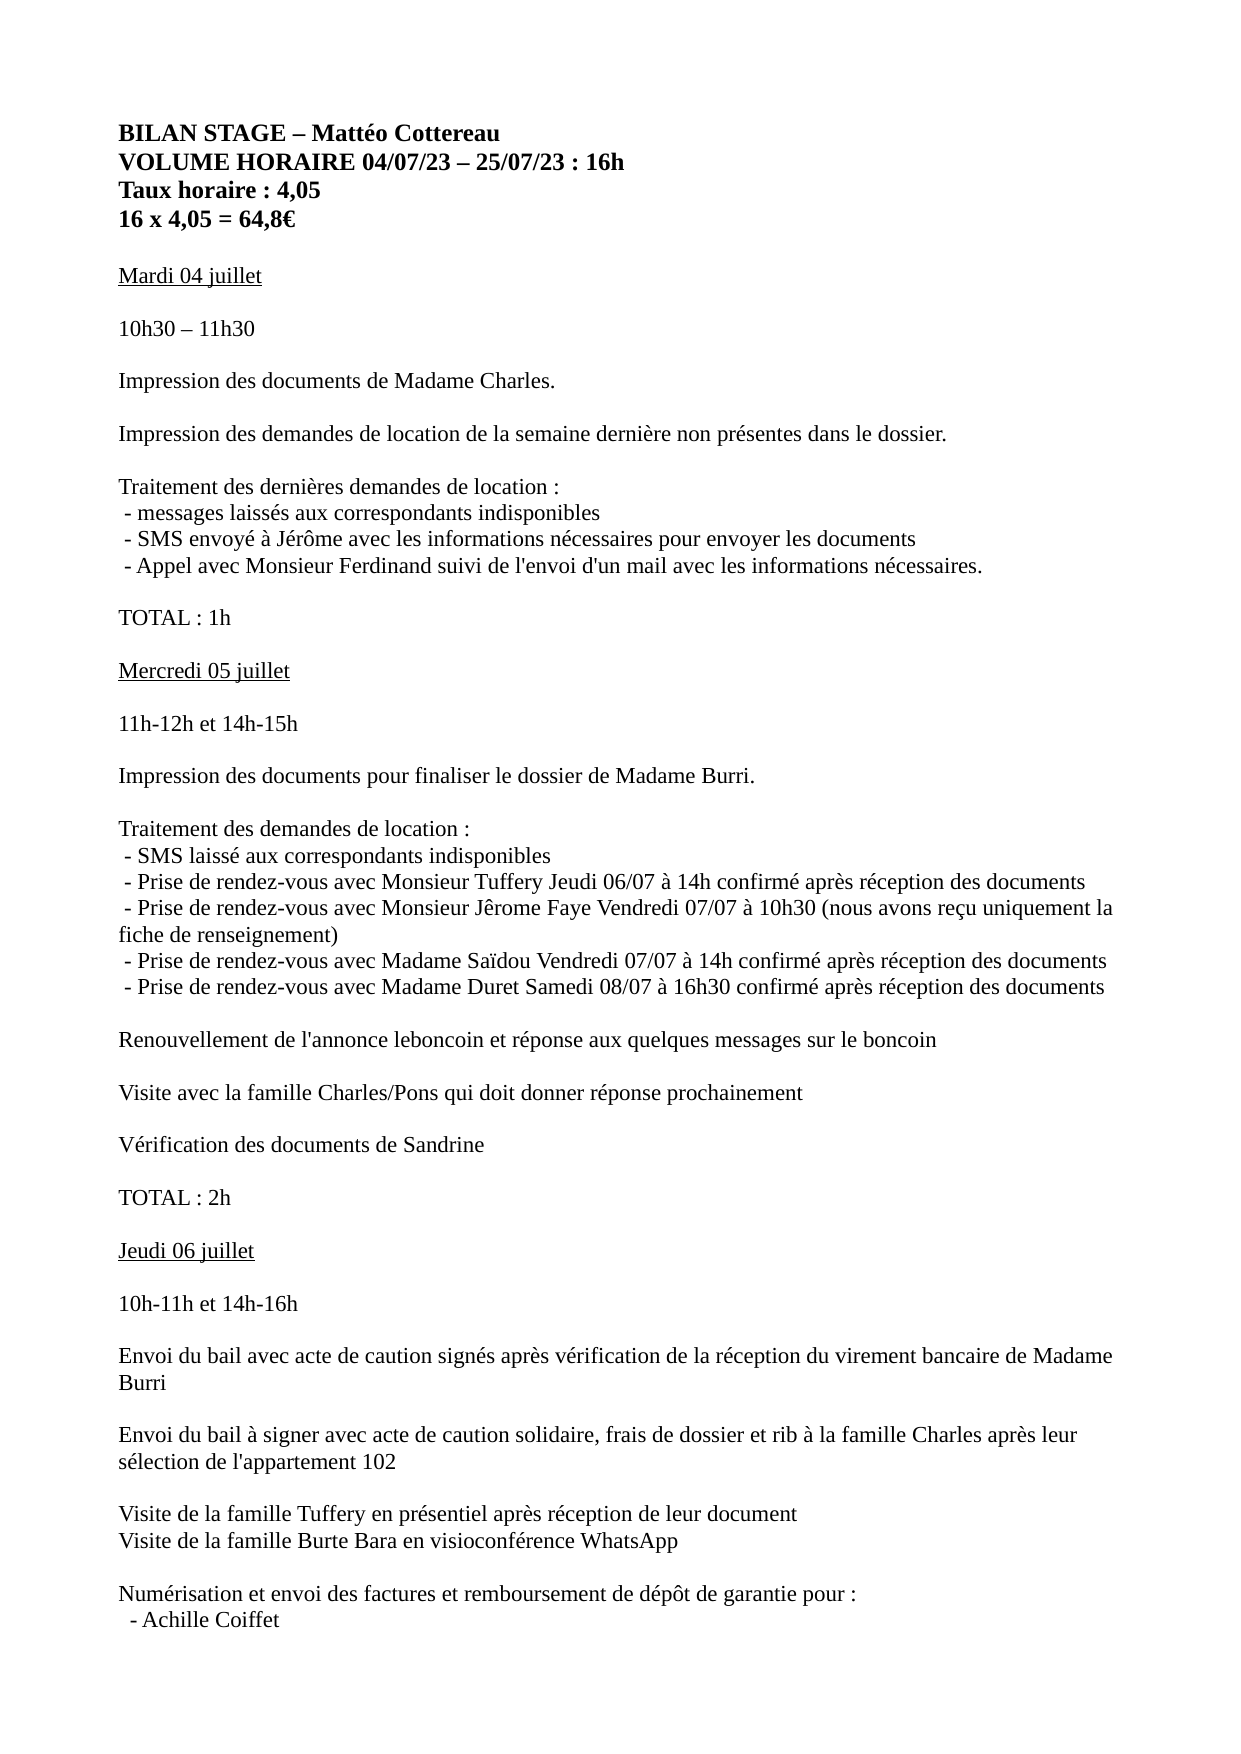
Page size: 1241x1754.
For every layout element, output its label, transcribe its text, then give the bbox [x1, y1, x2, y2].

text TOTAL : 1h [118, 604, 1122, 631]
text BILAN STAGE – Mattéo Cottereau [118, 118, 1122, 147]
text 11h-12h et 14h-15h Impression des documents pour finaliser le dossier de Madame Burri. Traitement des demandes de location : - SMS laissé aux correspondants indisponibles - Prise de rendez-vous avec Monsieur Tuffery Jeudi 06/07 à 14h confirmé après réception des documents - Prise de rendez-vous avec Monsieur Jêrome Faye Vendredi 07/07 à 10h30 (nous avons reçu uniquement la fiche de renseignement) - Prise de rendez-vous avec Madame Saïdou Vendredi 07/07 à 14h confirmé après réception des documents - Prise de rendez-vous avec Madame Duret Samedi 08/07 à 16h30 confirmé après réception des documents Renouvellement de l'annonce leboncoin et réponse aux quelques messages sur le boncoin Visite avec la famille Charles/Pons qui doit donner réponse prochainement Vérification des documents de Sandrine [118, 710, 1122, 1158]
text VOLUME HORAIRE 04/07/23 – 25/07/23 : 16h [118, 147, 1122, 176]
text Taux horaire : 4,05 [118, 176, 1122, 204]
text Jeudi 06 juillet [118, 1237, 1122, 1263]
text 16 x 4,05 = 64,8€ [118, 204, 1122, 233]
text Mercredi 05 juillet [118, 657, 1122, 683]
text 10h-11h et 14h-16h Envoi du bail avec acte de caution signés après vérification de la réception du virement bancaire de Madame Burri Envoi du bail à signer avec acte de caution solidaire, frais de dossier et rib à la famille Charles après leur sélection de l'appartement 102 Visite de la famille Tuffery en présentiel après réception de leur document Visite de la famille Burte Bara en visioconférence WhatsApp Numérisation et envoi des factures et remboursement de dépôt de garantie pour : - Achille Coiffet [118, 1290, 1122, 1632]
text TOTAL : 2h [118, 1184, 1122, 1211]
text 10h30 – 11h30 Impression des documents de Madame Charles. Impression des demandes de location de la semaine dernière non présentes dans le dossier. Traitement des dernières demandes de location : - messages laissés aux correspondants indisponibles - SMS envoyé à Jérôme avec les informations nécessaires pour envoyer les documents - Appel avec Monsieur Ferdinand suivi de l'envoi d'un mail avec les informations nécessaires. [118, 314, 1122, 578]
text Mardi 04 juillet [118, 262, 1122, 288]
